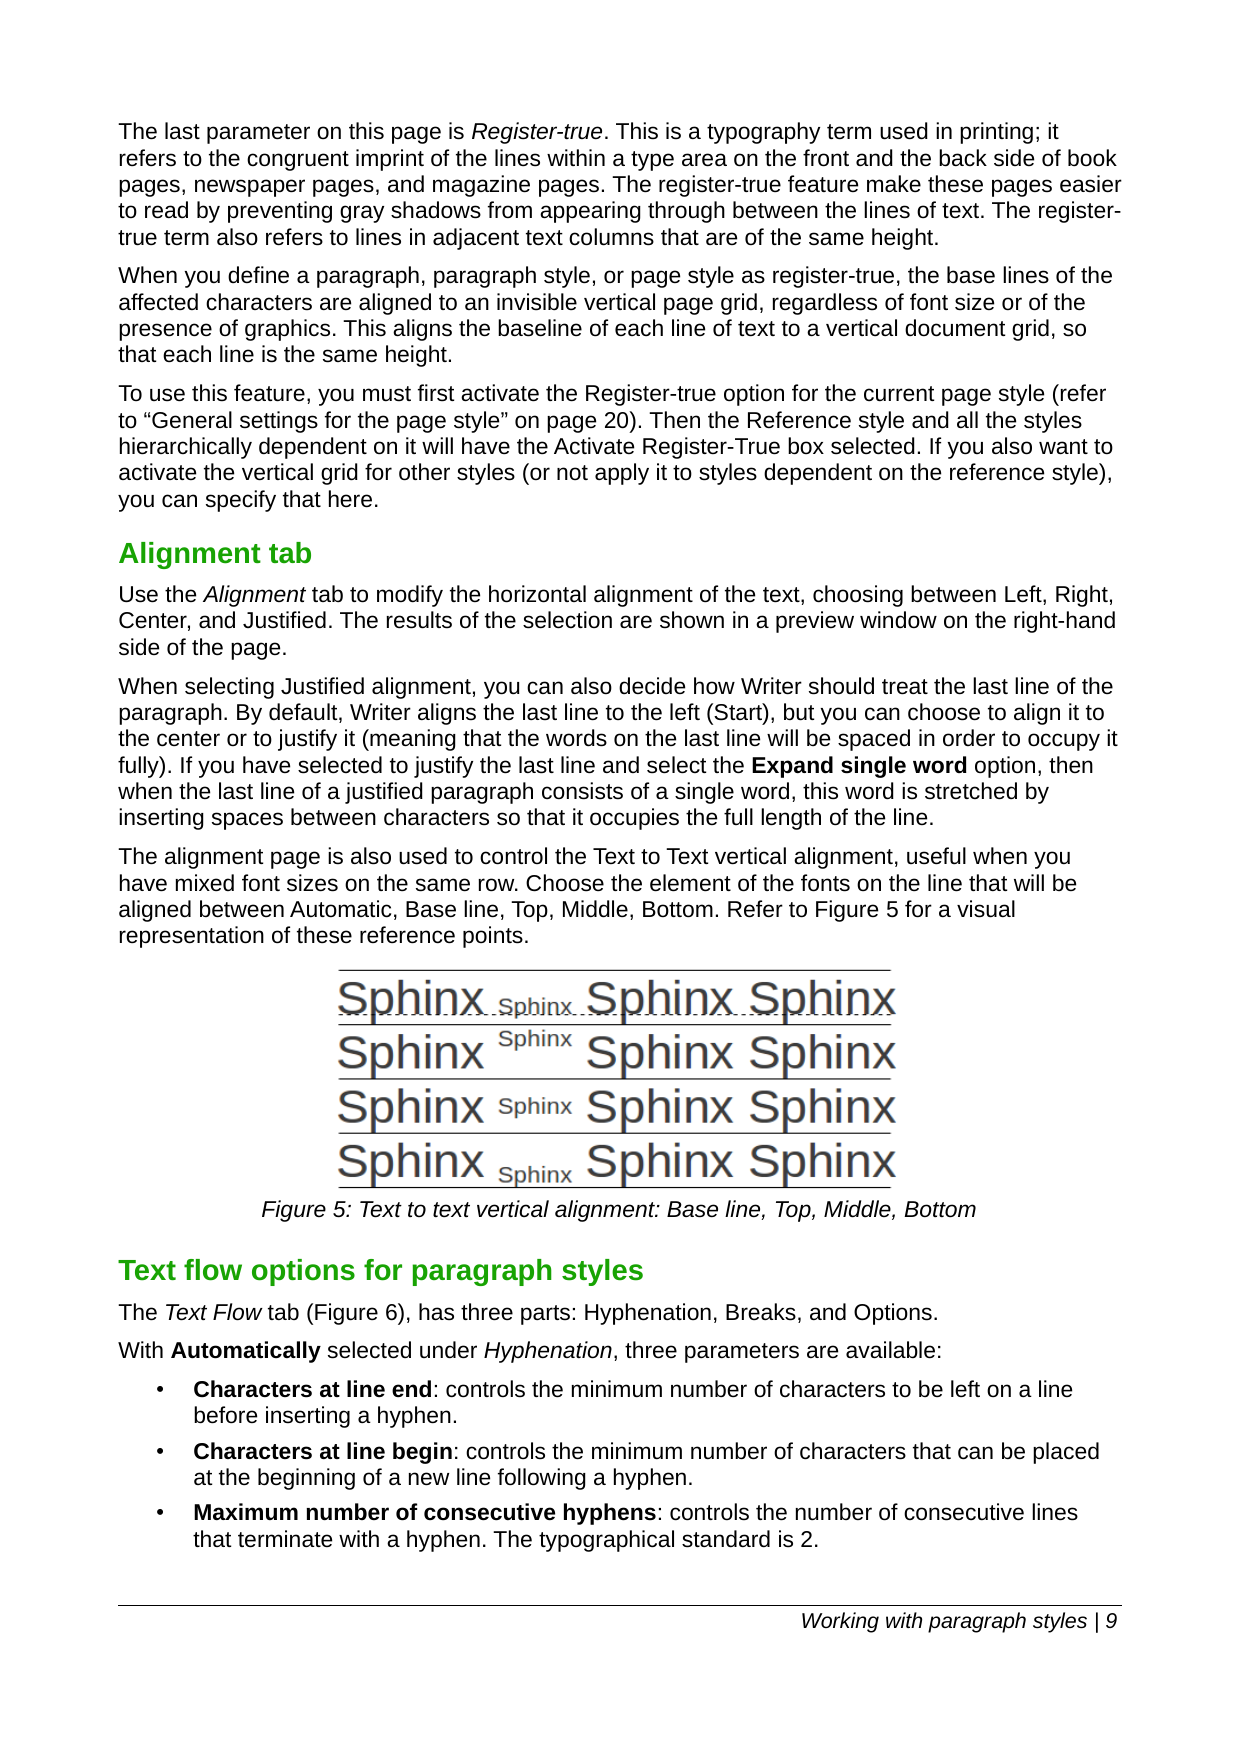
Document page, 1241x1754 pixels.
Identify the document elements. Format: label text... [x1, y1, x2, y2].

text The last parameter on this page is Register-true. This is a typography term used in printing; it refers to the congruent imprint of the lines within a type area on the front and the back side of book pages, newspaper pages, and magazine pages. The register-true feature make these pages easier to read by preventing gray shadows from appearing through between the lines of text. The register-true term also refers to lines in adjacent text columns that are of the same height. [118, 118, 1122, 250]
list Characters at line begin: controls the minimum number of characters that can be placed at the beginning of a new line following a hyphen. [156, 1438, 1122, 1490]
list Characters at line end: controls the minimum number of characters to be left on a line before inserting a hyphen. [156, 1376, 1122, 1429]
text When you define a paragraph, paragraph style, or page style as register-true, the base lines of the affected characters are aligned to an invisible vertical page grid, regardless of font size or of the presence of graphics. This aligns the baseline of each line of text to a vertical document grid, so that each line is the same height. [118, 262, 1122, 368]
text When selecting Justified alignment, you can also decide how Writer should treat the last line of the paragraph. By default, Writer aligns the last line to the left (Start), but you can choose to align it to the center or to justify it (meaning that the words on the last line will be spaced in order to occupy it fully). If you have selected to justify the last line and select the Expand single word option, then when the last line of a justified paragraph consists of a single word, this word is stretched by inserting spaces between characters so that it occupies the full length of the line. [118, 673, 1122, 831]
text The alignment page is also used to control the Text to Text vertical alignment, useful when you have mixed font sizes on the same row. Choose the element of the fonts on the line that will be aligned between Automatic, Base line, Top, Middle, Bottom. Refer to Figure 5 for a visual representation of these reference points. [118, 843, 1122, 949]
list With Automatically selected under Hyphenation, three parameters are available: [118, 1337, 1122, 1364]
picture [327, 961, 913, 1197]
subtitle Alignment tab [118, 536, 1122, 569]
text Figure 5: Text to text vertical alignment: Base line, Top, Middle, Bottom [244, 961, 997, 1223]
subtitle Text flow options for paragraph styles [118, 1253, 1122, 1287]
list Maximum number of consecutive hyphens: controls the number of consecutive lines that terminate with a hyphen. The typographical standard is 2. [156, 1499, 1122, 1552]
text The Text Flow tab (Figure 6), has three parts: Hyphenation, Breaks, and Options. [118, 1298, 1122, 1325]
text To use this feature, you must first activate the Register-true option for the current page style (refer to “General settings for the page style” on page 21). Then the Reference style and all the styles hierarchically dependent on it will have the Activate Register-True box selected. If you also want to activate the vertical grid for other styles (or not apply it to styles dependent on the reference style), you can specify that here. [118, 380, 1122, 512]
text Use the Alignment tab to modify the horizontal alignment of the text, choosing between Left, Right, Center, and Justified. The results of the selection are shown in a preview window on the right-hand side of the page. [118, 581, 1122, 660]
